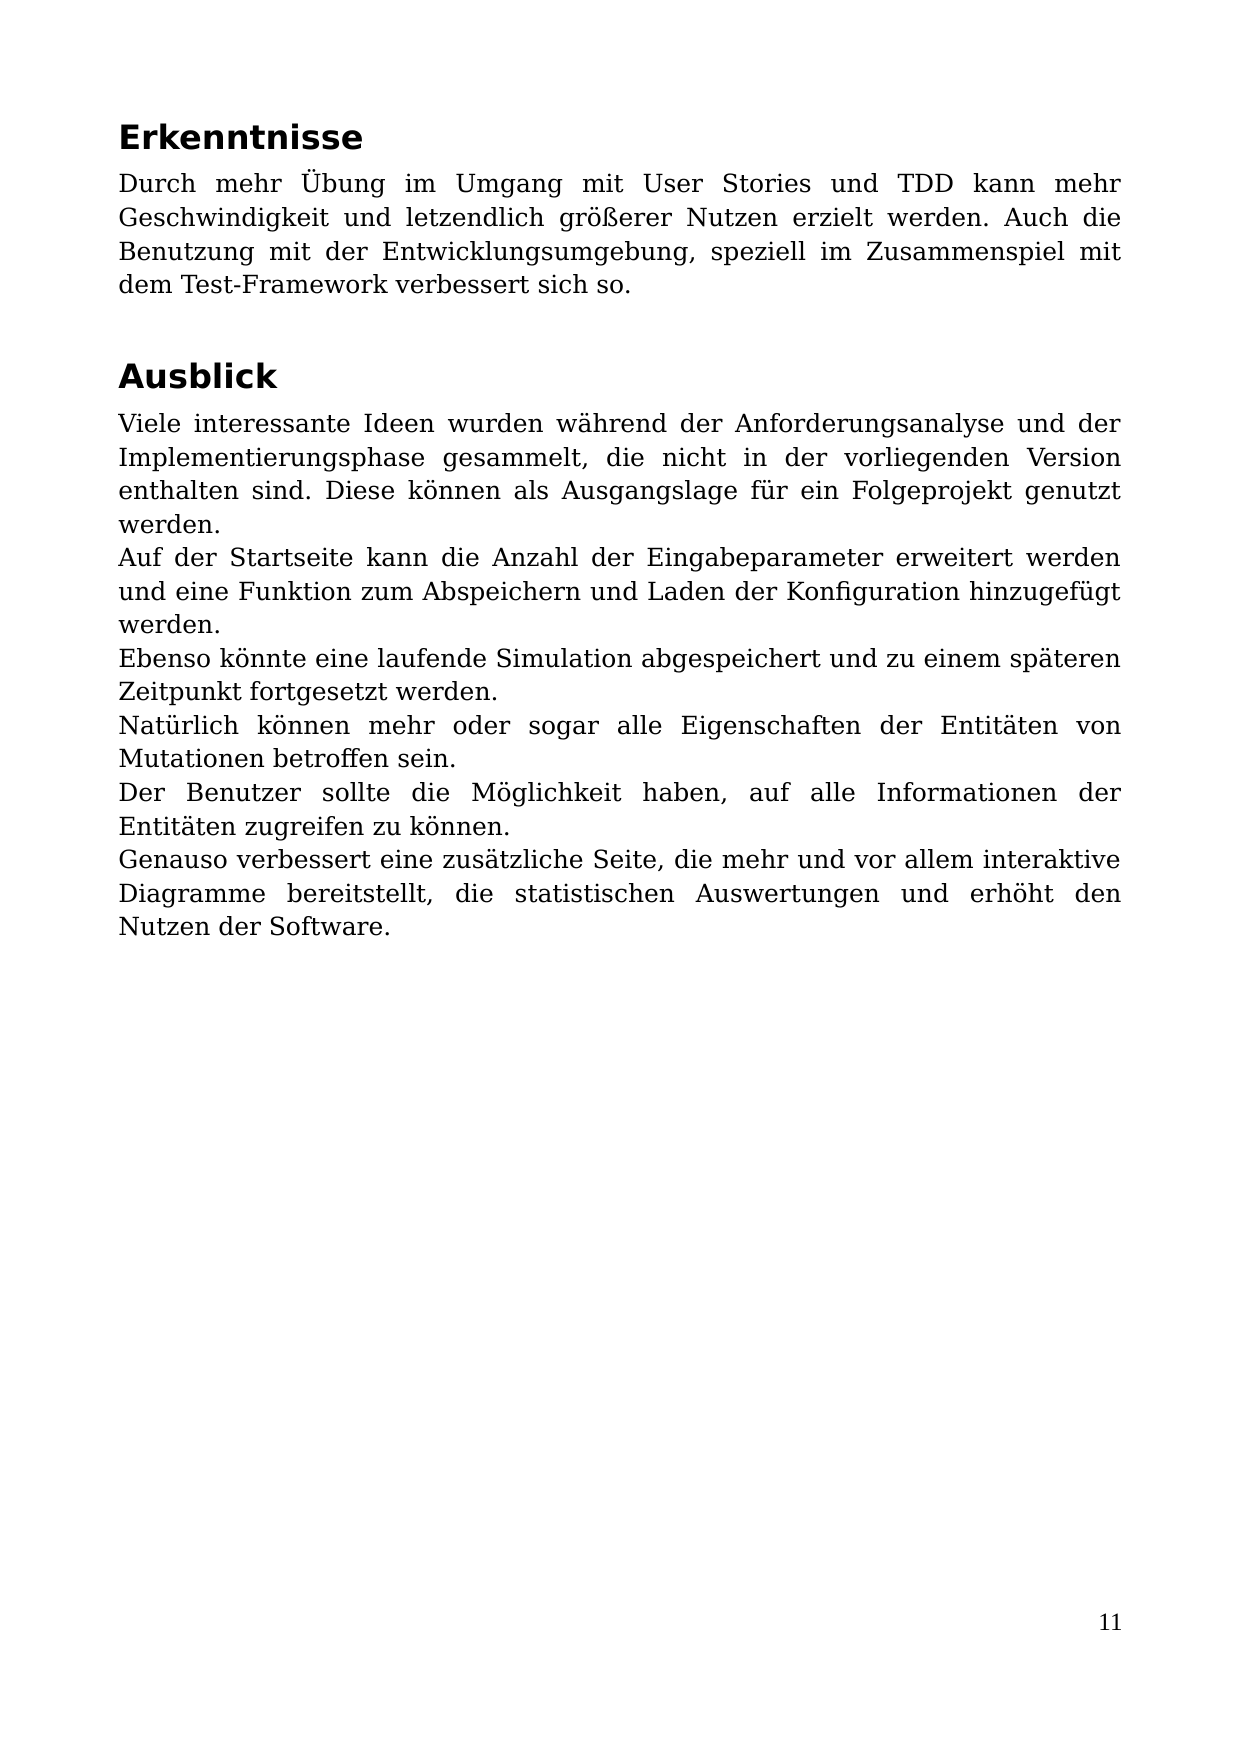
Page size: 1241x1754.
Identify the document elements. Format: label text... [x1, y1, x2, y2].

subtitle Ausblick [118, 358, 1122, 397]
text Der Benutzer sollte die Möglichkeit haben, auf alle Informationen der Entitäten zugreifen zu können. [118, 778, 1122, 841]
text Ebenso könnte eine laufende Simulation abgespeichert und zu einem späteren Zeitpunkt fortgesetzt werden. [118, 644, 1122, 707]
subtitle Erkenntnisse [118, 118, 1122, 157]
text Auf der Startseite kann die Anzahl der Eingabeparameter erweitert werden und eine Funktion zum Abspeichern und Laden der Konfiguration hinzugefügt werden. [118, 543, 1122, 640]
text Durch mehr Übung im Umgang mit User Stories und TDD kann mehr Geschwindigkeit und letzendlich größerer Nutzen erzielt werden. Auch die Benutzung mit der Entwicklungsumgebung, speziell im Zusammenspiel mit dem Test-Framework verbessert sich so. [118, 170, 1122, 299]
text Viele interessante Ideen wurden während der Anforderungsanalyse und der Implementierungsphase gesammelt, die nicht in der vorliegenden Version enthalten sind. Diese können als Ausgangslage für ein Folgeprojekt genutzt werden. [118, 409, 1122, 539]
text Genauso verbessert eine zusätzliche Seite, die mehr und vor allem interaktive Diagramme bereitstellt, die statistischen Auswertungen und erhöht den Nutzen der Software. [118, 845, 1122, 942]
text Natürlich können mehr oder sogar alle Eigenschaften der Entitäten von Mutationen betroffen sein. [118, 711, 1122, 774]
